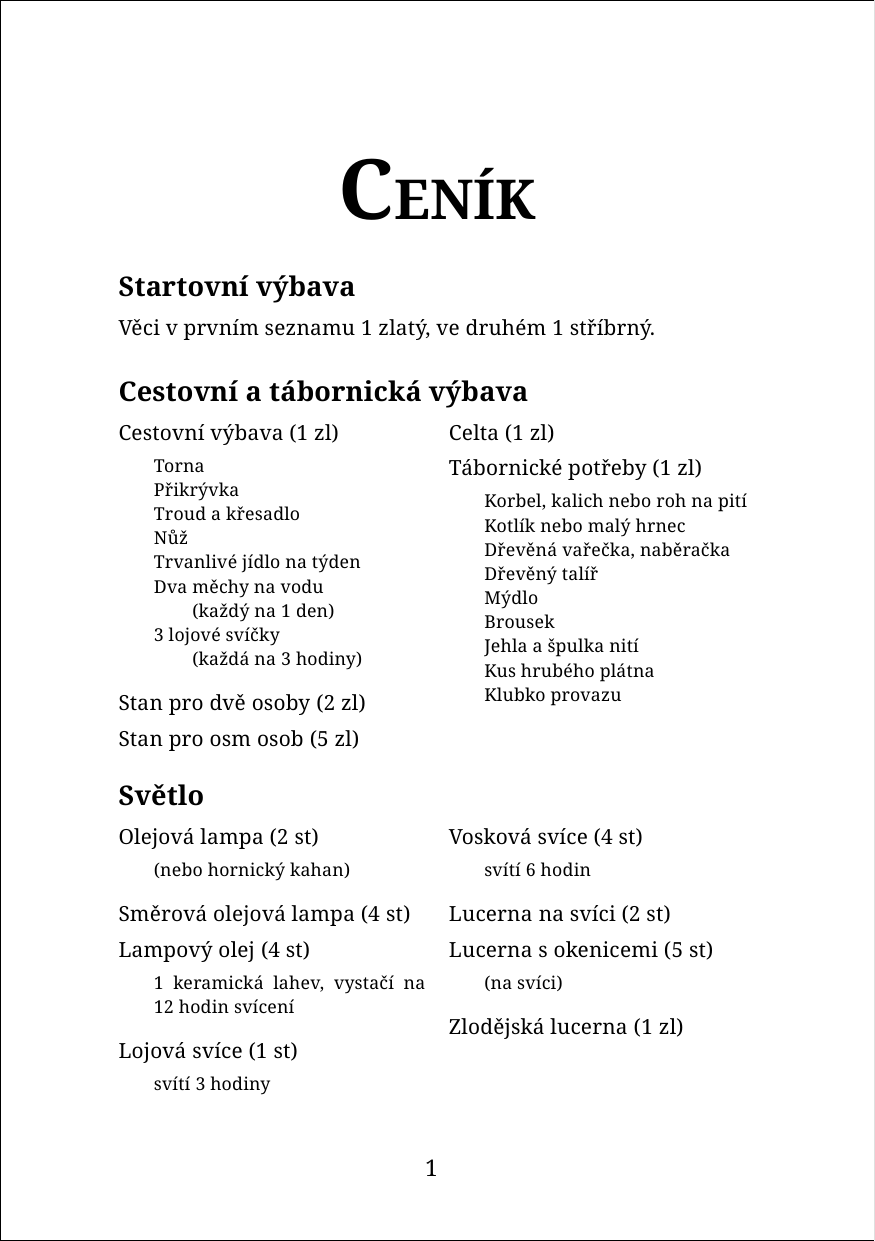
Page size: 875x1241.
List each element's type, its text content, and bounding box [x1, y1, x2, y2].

list (nebo hornický kahan) [154, 857, 425, 882]
text Lucerna s okenicemi (5 st) [449, 935, 756, 963]
text Tábornické potřeby (1 zl) [449, 453, 756, 482]
subtitle Cestovní a tábornická výbava [118, 372, 756, 409]
text Lojová svíce (1 st) [118, 1036, 425, 1065]
list Korbel, kalich nebo roh na pití Kotlík nebo malý hrnec Dřevěná vařečka, naběračka Dřevěný talíř Mýdlo Brousek Jehla a špulka nití Kus hrubého plátna Klubko provazu [484, 489, 756, 706]
list svítí 3 hodiny [154, 1072, 425, 1096]
text Lampový olej (4 st) [118, 935, 425, 963]
text Zlodějská lucerna (1 zl) [449, 1012, 756, 1041]
text Olejová lampa (2 st) [118, 822, 425, 850]
subtitle Startovní výbava [118, 267, 756, 304]
subtitle Světlo [118, 776, 756, 813]
subtitle Ceník [118, 130, 756, 243]
list (na svíci) [484, 970, 756, 994]
text Celta (1 zl) [449, 418, 756, 446]
list Torna Přikrývka Troud a křesadlo Nůž Trvanlivé jídlo na týden Dva měchy na vodu (každý na 1 den) 3 lojové svíčky (každá na 3 hodiny) [154, 453, 425, 671]
text Stan pro dvě osoby (2 zl) [118, 688, 425, 717]
text Stan pro osm osob (5 zl) [118, 724, 425, 752]
text Vosková svíce (4 st) [449, 822, 756, 850]
text Cestovní výbava (1 zl) [118, 418, 425, 446]
text Věci v prvním seznamu 1 zlatý, ve druhém 1 stříbrný. [118, 313, 756, 341]
list 1 keramická lahev, vystačí na 12 hodin svícení [154, 970, 425, 1019]
text Lucerna na svíci (2 st) [449, 899, 756, 928]
text Směrová olejová lampa (4 st) [118, 899, 425, 928]
list svítí 6 hodin [484, 857, 756, 882]
